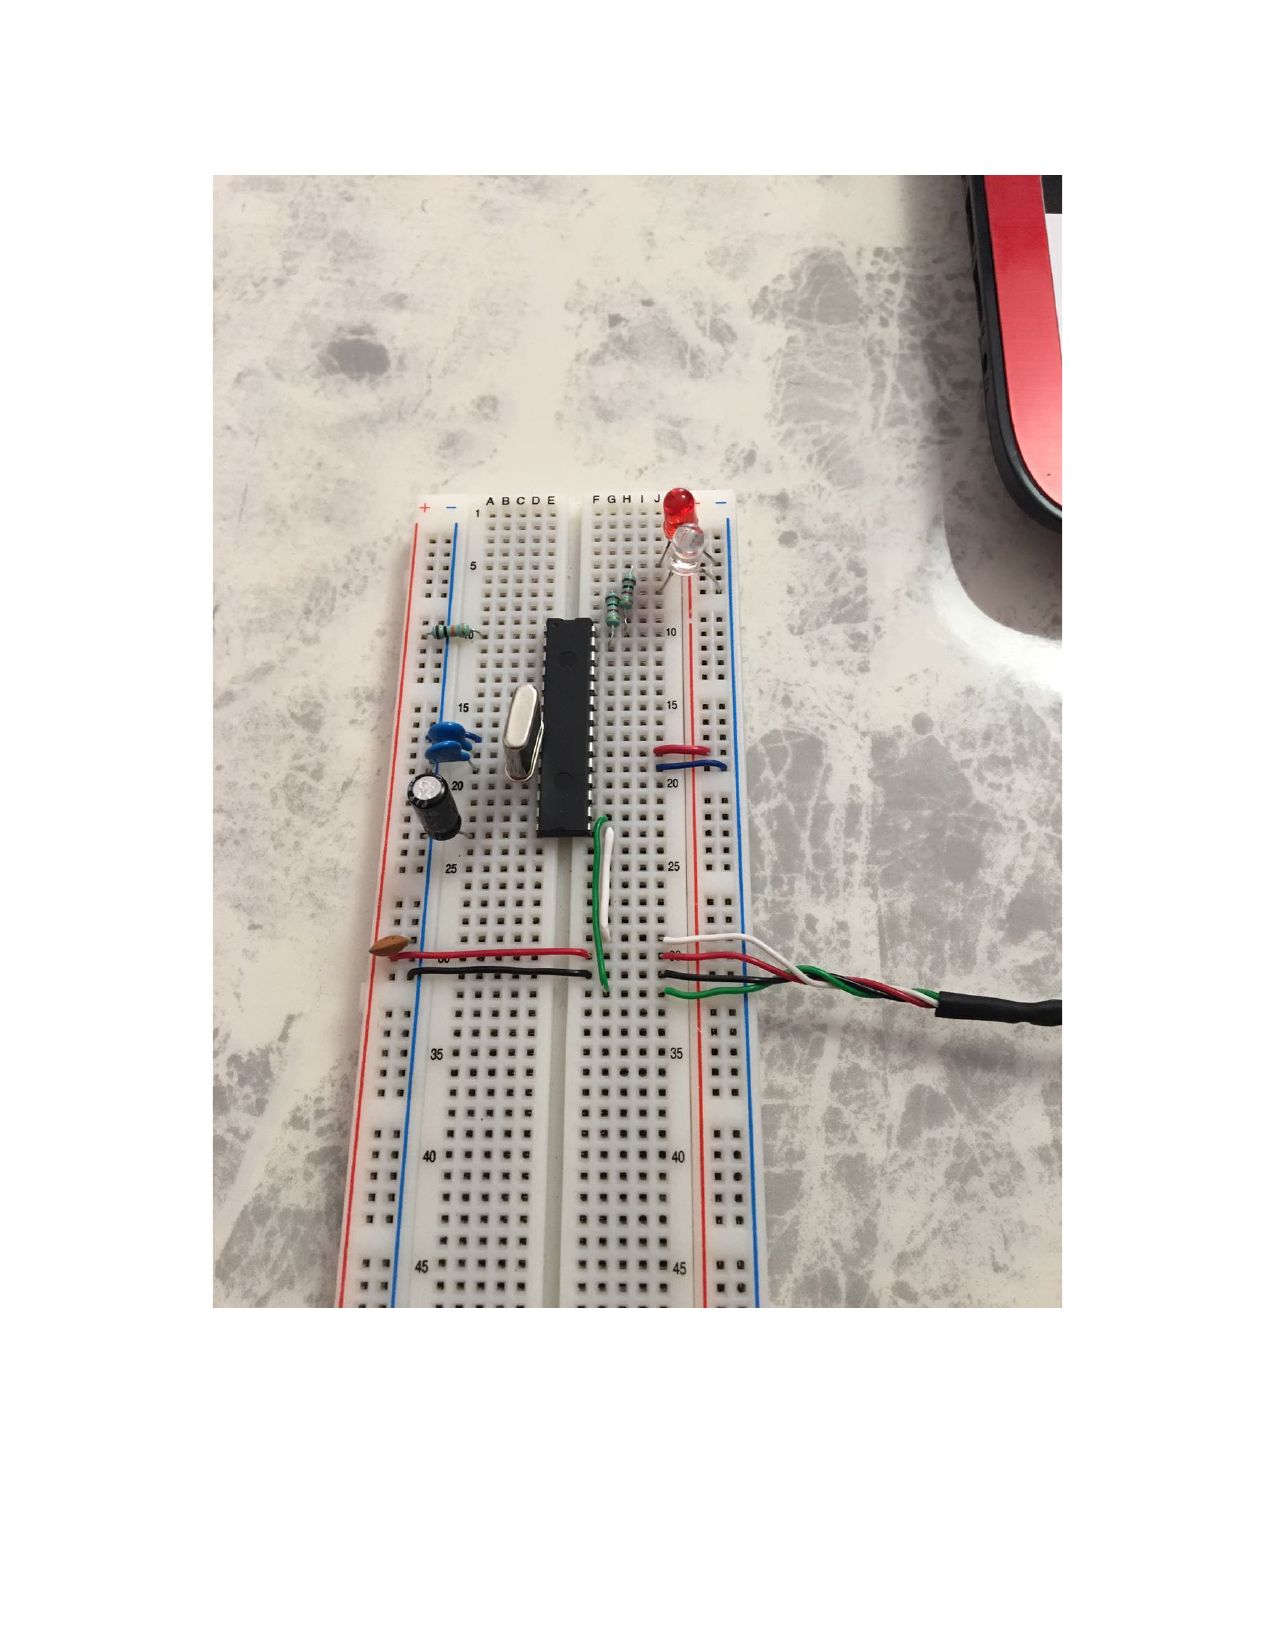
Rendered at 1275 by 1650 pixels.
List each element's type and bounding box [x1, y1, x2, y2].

picture [212, 175, 1063, 1308]
